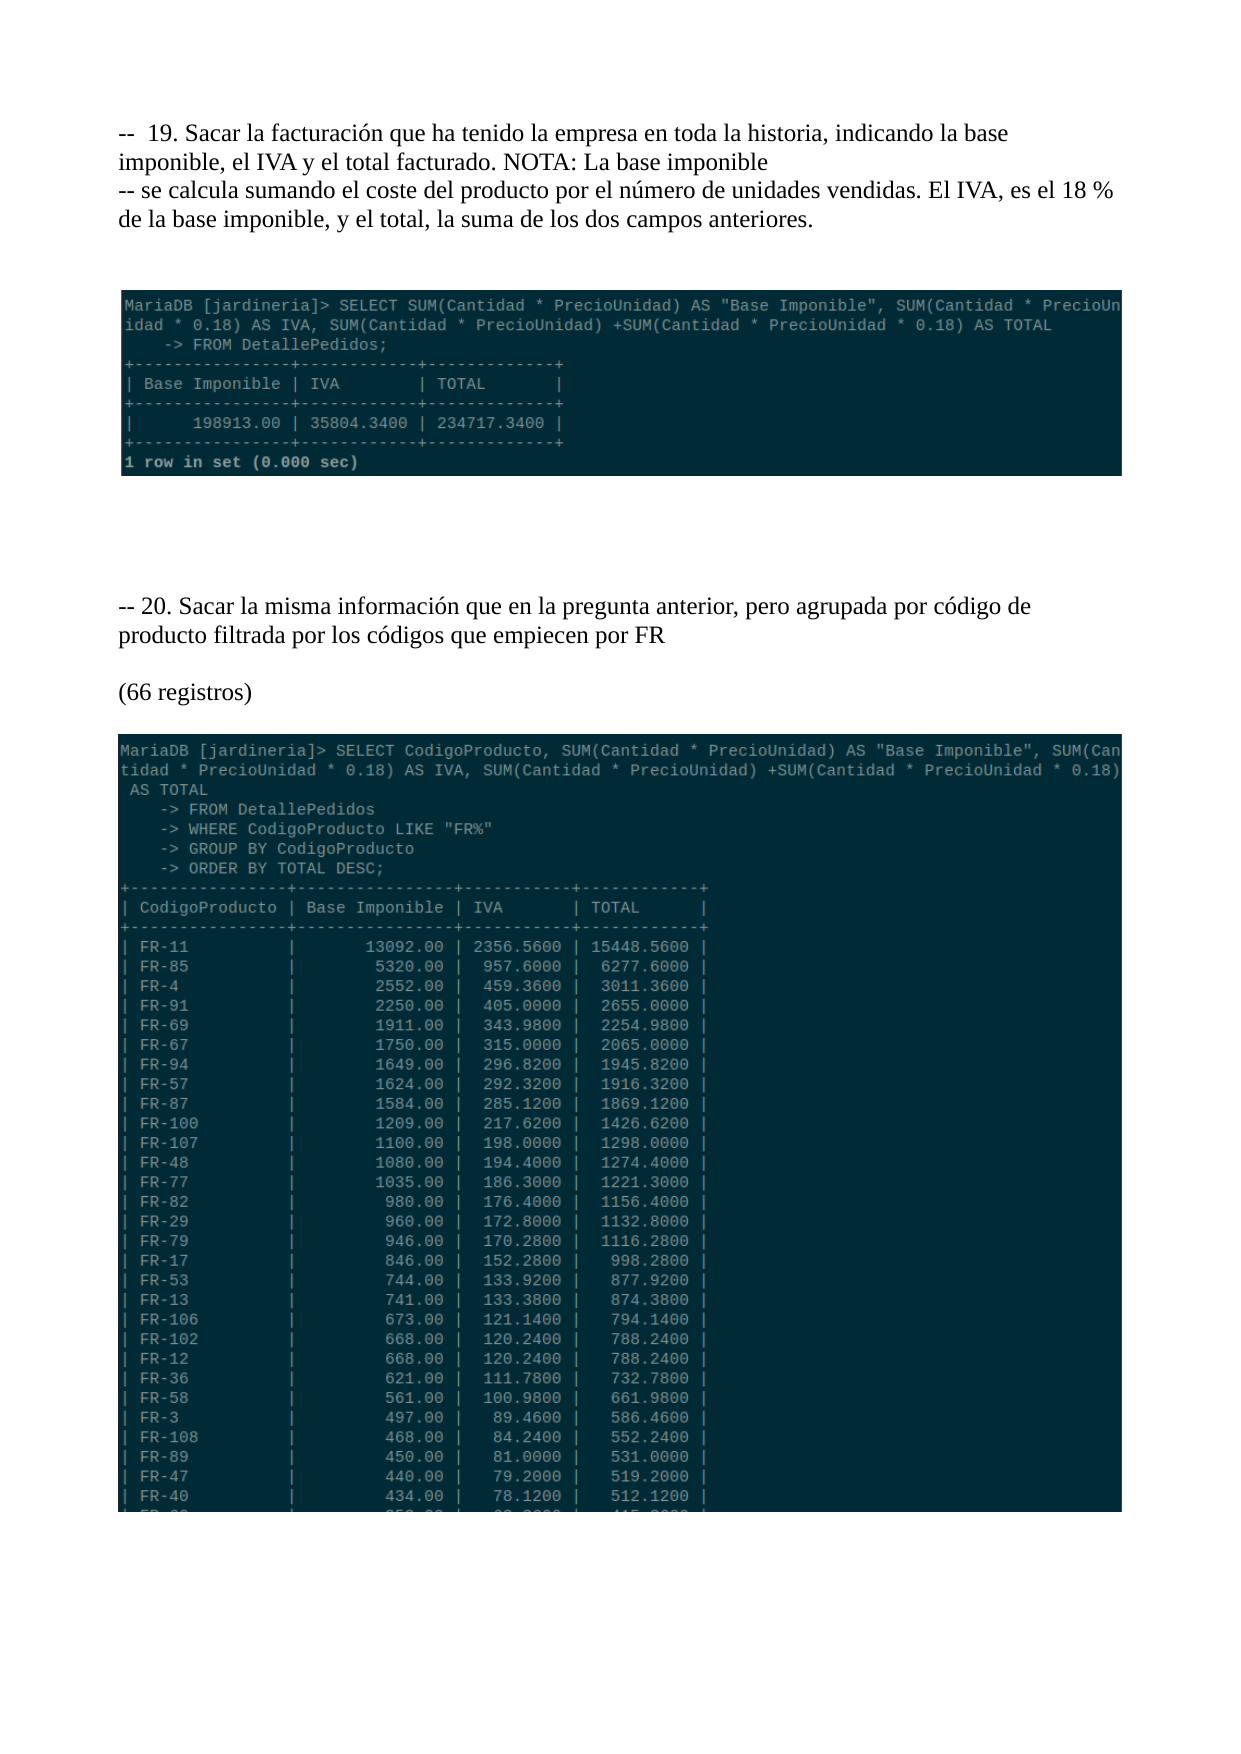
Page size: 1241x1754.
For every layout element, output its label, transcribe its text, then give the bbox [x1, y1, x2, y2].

picture [425, 1196, 443, 1206]
picture [331, 459, 347, 467]
picture [1005, 299, 1012, 310]
picture [421, 824, 433, 834]
picture [710, 745, 718, 755]
picture [406, 1453, 414, 1461]
picture [249, 843, 257, 853]
picture [181, 1453, 188, 1461]
picture [975, 320, 982, 330]
picture [425, 1373, 443, 1383]
picture [543, 1275, 561, 1285]
picture [387, 965, 394, 971]
picture [622, 1220, 629, 1226]
picture [479, 301, 484, 310]
picture [686, 765, 698, 775]
picture [593, 902, 600, 912]
picture [408, 1471, 414, 1481]
picture [504, 1196, 511, 1206]
picture [146, 302, 152, 310]
picture [152, 767, 158, 775]
picture [299, 863, 305, 873]
picture [821, 320, 841, 330]
picture [506, 1373, 510, 1383]
picture [612, 942, 619, 951]
picture [524, 1197, 530, 1206]
picture [633, 746, 638, 755]
picture [623, 1236, 629, 1246]
picture [495, 1353, 501, 1363]
picture [173, 1098, 178, 1108]
picture [170, 1020, 177, 1027]
picture [782, 300, 787, 310]
picture [151, 981, 159, 990]
picture [504, 1000, 511, 1010]
picture [194, 320, 202, 328]
picture [370, 300, 377, 310]
picture [194, 459, 202, 467]
picture [361, 301, 367, 310]
picture [673, 961, 688, 971]
picture [666, 1020, 688, 1030]
picture [171, 1000, 178, 1010]
picture [652, 1334, 658, 1344]
picture [425, 1314, 443, 1324]
picture [151, 1138, 159, 1147]
picture [1014, 764, 1021, 775]
picture [603, 1000, 609, 1010]
picture [141, 941, 148, 951]
picture [907, 300, 925, 310]
picture [479, 418, 484, 428]
picture [622, 1000, 629, 1010]
picture [270, 823, 276, 834]
picture [425, 1295, 443, 1304]
picture [524, 1060, 531, 1069]
picture [662, 1412, 688, 1422]
picture [652, 1275, 659, 1285]
picture [172, 1138, 177, 1148]
picture [397, 1198, 414, 1206]
picture [673, 1216, 688, 1226]
picture [425, 1177, 443, 1187]
picture [386, 1314, 394, 1324]
picture [506, 1295, 511, 1304]
picture [151, 1118, 159, 1128]
picture [485, 961, 492, 971]
picture [180, 1118, 198, 1128]
picture [533, 1157, 561, 1167]
picture [189, 824, 207, 834]
picture [210, 824, 217, 834]
picture [534, 1432, 540, 1441]
picture [468, 302, 475, 310]
picture [262, 457, 270, 467]
picture [534, 981, 540, 991]
picture [204, 339, 231, 349]
picture [495, 941, 511, 951]
picture [141, 1138, 148, 1147]
picture [534, 1098, 540, 1108]
picture [485, 1000, 491, 1010]
picture [642, 767, 648, 775]
picture [406, 1257, 413, 1265]
picture [504, 1157, 511, 1167]
picture [190, 863, 215, 873]
picture [635, 941, 639, 951]
picture [260, 902, 265, 912]
picture [538, 320, 548, 330]
picture [386, 1236, 394, 1244]
picture [458, 418, 465, 427]
picture [141, 981, 148, 990]
picture [626, 320, 635, 330]
picture [820, 302, 826, 310]
picture [543, 1059, 561, 1069]
picture [171, 1373, 178, 1383]
picture [533, 1196, 561, 1206]
picture [663, 1471, 672, 1481]
picture [652, 941, 688, 951]
picture [543, 981, 561, 989]
picture [486, 1373, 490, 1383]
picture [219, 901, 236, 912]
picture [425, 1040, 443, 1049]
picture [279, 863, 286, 873]
picture [496, 1118, 500, 1128]
picture [416, 824, 420, 834]
picture [141, 1216, 148, 1226]
picture [612, 1453, 619, 1461]
picture [380, 418, 387, 427]
picture [612, 1002, 619, 1010]
picture [254, 456, 258, 470]
picture [308, 804, 315, 814]
picture [425, 1138, 443, 1146]
picture [380, 300, 385, 308]
picture [243, 339, 255, 349]
picture [448, 302, 454, 310]
picture [731, 300, 743, 310]
picture [565, 319, 572, 330]
picture [1074, 765, 1081, 775]
picture [829, 767, 835, 775]
picture [323, 803, 334, 814]
picture [175, 300, 181, 310]
picture [1044, 300, 1051, 310]
picture [322, 418, 332, 426]
picture [253, 378, 260, 388]
picture [425, 1255, 443, 1265]
picture [798, 744, 805, 755]
picture [262, 418, 280, 426]
picture [151, 1412, 159, 1422]
picture [662, 1334, 668, 1343]
picture [664, 299, 670, 310]
picture [216, 863, 226, 873]
picture [613, 1257, 620, 1265]
picture [566, 302, 572, 310]
picture [666, 1296, 688, 1304]
picture [396, 1355, 404, 1363]
picture [170, 1040, 178, 1049]
picture [651, 1040, 688, 1049]
picture [409, 300, 436, 310]
picture [141, 904, 147, 912]
picture [288, 764, 295, 775]
picture [319, 826, 324, 834]
picture [406, 1491, 413, 1500]
picture [141, 1040, 148, 1049]
picture [633, 1177, 637, 1187]
picture [181, 1216, 188, 1226]
picture [632, 1079, 639, 1086]
picture [396, 1138, 414, 1146]
picture [151, 1020, 159, 1030]
picture [947, 320, 953, 329]
picture [171, 1393, 178, 1401]
picture [229, 863, 237, 873]
picture [244, 299, 250, 310]
picture [378, 1177, 382, 1187]
picture [652, 1412, 658, 1422]
picture [141, 1373, 148, 1383]
picture [651, 961, 662, 971]
picture [181, 1197, 187, 1206]
picture [526, 418, 544, 426]
picture [622, 1100, 629, 1108]
picture [425, 1118, 443, 1128]
picture [177, 745, 188, 755]
picture [322, 459, 328, 467]
picture [543, 1314, 561, 1324]
picture [378, 1079, 382, 1089]
picture [1095, 751, 1105, 755]
picture [190, 785, 198, 794]
picture [613, 902, 619, 912]
picture [333, 843, 345, 853]
picture [671, 1355, 688, 1363]
picture [245, 418, 250, 427]
picture [155, 459, 173, 467]
picture [602, 961, 610, 971]
picture [151, 1314, 159, 1324]
picture [494, 765, 512, 775]
picture [171, 981, 177, 990]
picture [389, 1471, 393, 1481]
picture [180, 1138, 188, 1147]
picture [343, 320, 358, 330]
picture [181, 300, 192, 310]
picture [172, 1334, 176, 1344]
picture [401, 320, 406, 330]
picture [386, 1157, 394, 1167]
picture [495, 1255, 502, 1265]
picture [543, 1255, 561, 1265]
picture [524, 942, 561, 951]
picture [494, 1000, 502, 1010]
picture [141, 1275, 148, 1285]
picture [731, 319, 738, 330]
picture [651, 1118, 659, 1128]
picture [543, 1236, 561, 1244]
picture [173, 1451, 178, 1461]
picture [661, 1314, 668, 1324]
picture [490, 744, 501, 755]
picture [310, 744, 314, 759]
picture [1034, 320, 1042, 330]
picture [219, 767, 226, 773]
picture [425, 942, 443, 951]
picture [406, 765, 422, 775]
picture [622, 942, 629, 951]
picture [398, 1020, 402, 1030]
picture [651, 1138, 688, 1147]
picture [151, 1157, 159, 1167]
picture [406, 1236, 413, 1244]
picture [612, 1471, 620, 1481]
picture [151, 1000, 159, 1010]
picture [563, 745, 590, 755]
picture [135, 319, 142, 330]
picture [652, 1197, 658, 1206]
picture [652, 1353, 658, 1363]
picture [888, 764, 894, 775]
picture [956, 302, 963, 310]
picture [260, 864, 266, 873]
picture [397, 904, 403, 912]
picture [284, 320, 288, 330]
picture [387, 981, 394, 991]
picture [663, 1177, 688, 1185]
picture [204, 381, 226, 391]
picture [200, 765, 208, 775]
picture [622, 1432, 629, 1440]
picture [869, 764, 874, 775]
picture [390, 300, 397, 310]
picture [612, 1491, 619, 1499]
picture [151, 1196, 158, 1206]
picture [986, 765, 992, 775]
picture [211, 804, 227, 814]
picture [151, 1236, 159, 1245]
picture [805, 304, 812, 310]
picture [603, 1040, 609, 1049]
picture [622, 1393, 629, 1402]
picture [162, 764, 168, 775]
picture [555, 766, 560, 775]
picture [967, 300, 972, 310]
picture [425, 1393, 443, 1401]
picture [533, 1471, 561, 1481]
picture [524, 1020, 531, 1030]
picture [604, 1138, 609, 1148]
picture [141, 1491, 148, 1500]
picture [622, 1197, 637, 1206]
picture [425, 1491, 443, 1501]
picture [180, 1491, 188, 1501]
text -- se calcula sumando el coste del producto por el número de unidades vendidas. El IVA, es el 18 % de la base imponible, y el total, la suma de los dos campos anteriores. [118, 176, 1122, 233]
picture [421, 319, 431, 330]
picture [396, 1118, 404, 1128]
picture [408, 1059, 413, 1069]
picture [301, 320, 309, 330]
picture [141, 1020, 148, 1030]
picture [283, 302, 289, 310]
picture [524, 1275, 531, 1285]
picture [622, 1118, 629, 1128]
picture [288, 863, 296, 873]
picture [455, 824, 462, 833]
picture [604, 981, 609, 991]
picture [613, 1236, 619, 1246]
picture [251, 765, 260, 775]
text (66 registros) [118, 677, 1122, 706]
picture [437, 765, 442, 775]
picture [623, 1491, 629, 1501]
picture [523, 1040, 561, 1049]
picture [170, 785, 178, 794]
picture [655, 1295, 663, 1304]
picture [504, 1471, 511, 1481]
picture [425, 1020, 443, 1030]
picture [623, 981, 628, 991]
picture [631, 1412, 639, 1422]
picture [525, 1491, 531, 1501]
picture [234, 302, 240, 310]
picture [239, 804, 250, 814]
picture [387, 1000, 393, 1010]
picture [299, 824, 316, 834]
picture [878, 767, 888, 775]
picture [223, 418, 231, 426]
picture [181, 961, 188, 971]
picture [543, 1118, 561, 1128]
picture [504, 981, 512, 991]
picture [1025, 320, 1031, 330]
picture [524, 961, 561, 971]
picture [632, 1118, 638, 1125]
picture [249, 863, 257, 873]
picture [336, 418, 348, 427]
picture [1045, 320, 1051, 330]
picture [398, 1314, 403, 1324]
picture [347, 765, 355, 775]
picture [407, 1079, 413, 1088]
picture [612, 981, 620, 989]
picture [604, 1118, 608, 1128]
picture [661, 981, 688, 989]
picture [613, 1079, 619, 1089]
picture [438, 319, 445, 330]
picture [408, 1002, 414, 1010]
picture [652, 1491, 658, 1501]
picture [504, 1236, 512, 1244]
picture [652, 1157, 658, 1167]
picture [261, 844, 266, 853]
picture [607, 301, 631, 310]
picture [131, 785, 143, 794]
picture [612, 1432, 619, 1442]
picture [234, 457, 240, 467]
picture [425, 1451, 443, 1461]
picture [543, 1373, 561, 1383]
picture [622, 1059, 628, 1069]
picture [486, 1236, 491, 1246]
picture [671, 1334, 688, 1342]
picture [367, 745, 373, 755]
picture [574, 764, 580, 775]
picture [407, 824, 412, 834]
picture [350, 339, 357, 349]
picture [455, 765, 463, 775]
picture [425, 1157, 443, 1167]
picture [671, 1100, 688, 1108]
picture [180, 1432, 188, 1442]
picture [961, 748, 977, 755]
picture [486, 1275, 490, 1285]
picture [495, 1275, 501, 1285]
picture [141, 1000, 148, 1010]
picture [523, 1000, 561, 1010]
picture [543, 1432, 561, 1442]
picture [536, 1236, 541, 1246]
picture [331, 379, 339, 388]
picture [181, 1059, 187, 1069]
picture [377, 1000, 383, 1010]
picture [1054, 745, 1081, 755]
picture [387, 1432, 393, 1441]
picture [849, 765, 854, 775]
picture [151, 1491, 159, 1500]
picture [123, 765, 128, 775]
picture [632, 1236, 639, 1243]
picture [307, 339, 319, 349]
picture [506, 1275, 511, 1285]
picture [555, 300, 562, 310]
picture [397, 1236, 403, 1245]
picture [397, 1295, 403, 1304]
picture [839, 299, 844, 310]
picture [467, 379, 476, 388]
picture [223, 459, 231, 467]
picture [406, 1118, 413, 1128]
picture [448, 379, 456, 388]
picture [180, 1373, 188, 1383]
picture [509, 299, 523, 310]
picture [264, 340, 269, 349]
picture [151, 1255, 159, 1265]
picture [734, 768, 741, 775]
picture [534, 1354, 540, 1363]
picture [151, 1334, 159, 1343]
picture [260, 765, 266, 775]
picture [604, 1177, 608, 1187]
picture [1113, 302, 1119, 310]
picture [661, 1236, 688, 1246]
picture [141, 1412, 148, 1422]
picture [655, 302, 660, 310]
picture [494, 1079, 502, 1089]
picture [151, 1295, 158, 1304]
picture [937, 767, 942, 775]
picture [387, 1216, 394, 1226]
picture [319, 863, 324, 873]
picture [476, 902, 481, 912]
picture [870, 322, 875, 330]
picture [652, 1432, 658, 1442]
picture [387, 1098, 413, 1108]
picture [615, 1118, 619, 1128]
picture [151, 1373, 159, 1383]
picture [121, 745, 133, 755]
picture [389, 418, 407, 428]
picture [386, 1353, 394, 1363]
picture [141, 1177, 148, 1187]
picture [623, 1257, 629, 1265]
picture [294, 320, 300, 330]
picture [652, 1255, 658, 1265]
picture [180, 904, 187, 915]
picture [534, 1314, 540, 1324]
picture [662, 1432, 668, 1442]
picture [997, 302, 1002, 310]
picture [523, 1451, 561, 1461]
picture [185, 456, 192, 467]
picture [377, 942, 384, 951]
picture [818, 765, 825, 772]
picture [781, 322, 787, 330]
picture [602, 902, 610, 912]
picture [651, 767, 658, 773]
picture [485, 981, 491, 990]
picture [671, 1275, 688, 1285]
picture [126, 361, 133, 368]
picture [190, 843, 237, 853]
picture [387, 1412, 393, 1422]
picture [321, 379, 327, 388]
picture [556, 361, 562, 368]
picture [141, 1353, 148, 1363]
picture [632, 1157, 638, 1167]
picture [398, 1491, 403, 1500]
picture [378, 1138, 383, 1148]
picture [358, 745, 363, 755]
picture [398, 1471, 403, 1481]
picture [165, 745, 177, 755]
picture [504, 1040, 511, 1049]
picture [141, 1314, 148, 1324]
picture [151, 1275, 159, 1285]
picture [486, 1334, 490, 1344]
picture [397, 1000, 407, 1010]
picture [205, 418, 211, 428]
picture [495, 1157, 501, 1167]
picture [666, 1373, 688, 1383]
picture [351, 418, 357, 427]
picture [151, 1451, 158, 1461]
picture [397, 1040, 414, 1049]
picture [141, 1236, 148, 1245]
picture [604, 1216, 608, 1226]
picture [171, 1491, 177, 1500]
picture [450, 418, 455, 428]
picture [141, 1098, 148, 1108]
picture [603, 941, 609, 951]
picture [858, 319, 865, 330]
picture [173, 1196, 178, 1206]
picture [190, 902, 207, 912]
picture [504, 1098, 511, 1108]
picture [397, 1412, 403, 1422]
picture [425, 1412, 443, 1422]
picture [312, 418, 318, 428]
picture [694, 320, 699, 330]
picture [495, 961, 502, 971]
picture [938, 320, 942, 330]
picture [425, 1471, 443, 1481]
picture [145, 379, 157, 388]
picture [533, 1177, 561, 1187]
picture [485, 1020, 492, 1030]
picture [376, 745, 383, 753]
picture [368, 824, 373, 834]
picture [496, 1373, 500, 1383]
picture [504, 1177, 512, 1187]
picture [387, 745, 394, 755]
picture [663, 1198, 688, 1206]
picture [592, 764, 599, 775]
picture [663, 1216, 672, 1226]
picture [141, 1118, 148, 1128]
picture [364, 865, 374, 873]
picture [182, 1158, 188, 1167]
picture [151, 1177, 159, 1187]
picture [661, 1412, 667, 1419]
picture [543, 1491, 561, 1501]
picture [651, 1000, 662, 1010]
picture [397, 1079, 403, 1089]
picture [494, 1393, 512, 1402]
picture [643, 299, 650, 310]
picture [667, 1393, 688, 1401]
picture [488, 322, 493, 330]
picture [587, 319, 592, 330]
picture [425, 1098, 443, 1108]
picture [633, 902, 638, 912]
picture [887, 745, 899, 755]
picture [155, 319, 162, 330]
picture [1006, 320, 1012, 329]
picture [167, 302, 172, 310]
picture [425, 1079, 443, 1089]
picture [524, 1412, 530, 1422]
picture [666, 1255, 688, 1265]
picture [651, 1453, 662, 1461]
picture [387, 1020, 394, 1030]
picture [172, 1118, 176, 1128]
picture [692, 300, 709, 310]
picture [260, 804, 265, 814]
picture [633, 981, 638, 991]
picture [141, 1079, 148, 1088]
picture [211, 767, 216, 775]
picture [985, 299, 992, 310]
picture [386, 1177, 394, 1187]
picture [151, 1393, 158, 1402]
picture [141, 1393, 148, 1402]
picture [264, 748, 271, 755]
picture [632, 1295, 638, 1304]
picture [614, 1059, 619, 1069]
picture [671, 1432, 688, 1440]
picture [308, 902, 320, 912]
picture [741, 764, 746, 775]
picture [439, 418, 445, 428]
picture [543, 1020, 561, 1030]
picture [506, 1020, 511, 1030]
picture [1055, 302, 1060, 310]
picture [408, 1157, 414, 1167]
picture [141, 1157, 148, 1167]
picture [651, 1393, 659, 1402]
picture [636, 320, 651, 330]
picture [386, 1079, 394, 1089]
picture [181, 1020, 188, 1030]
picture [652, 1079, 658, 1089]
picture [397, 1334, 403, 1344]
picture [151, 942, 158, 951]
picture [651, 744, 658, 755]
picture [151, 1471, 159, 1481]
picture [386, 1059, 394, 1069]
picture [524, 1118, 530, 1125]
picture [494, 1098, 502, 1108]
picture [141, 1059, 148, 1069]
picture [504, 1334, 512, 1342]
picture [288, 826, 295, 837]
picture [367, 904, 389, 915]
picture [416, 901, 421, 912]
picture [1098, 300, 1110, 310]
picture [219, 824, 236, 834]
text -- 20. Sacar la misma información que en la pregunta anterior, pero agrupada por código de producto filtrada por los códigos que empiecen por FR [118, 591, 1122, 648]
picture [333, 320, 342, 330]
picture [387, 1491, 393, 1500]
picture [524, 1158, 530, 1167]
picture [141, 1295, 148, 1304]
picture [673, 1314, 688, 1324]
picture [671, 1079, 688, 1087]
picture [239, 744, 246, 755]
picture [603, 1236, 609, 1246]
picture [535, 767, 540, 775]
picture [195, 339, 201, 349]
picture [543, 1079, 561, 1087]
picture [397, 1451, 403, 1461]
picture [141, 1451, 148, 1461]
picture [661, 1353, 668, 1363]
picture [1026, 767, 1031, 775]
picture [495, 1059, 512, 1069]
picture [371, 418, 377, 427]
picture [421, 745, 432, 755]
picture [461, 745, 472, 755]
picture [118, 290, 138, 476]
picture [172, 1432, 176, 1442]
picture [652, 981, 658, 991]
picture [663, 961, 672, 971]
picture [141, 764, 148, 775]
picture [172, 962, 178, 971]
picture [181, 1353, 187, 1363]
picture [378, 1118, 382, 1128]
picture [653, 1060, 659, 1068]
picture [387, 1198, 394, 1206]
picture [980, 765, 986, 775]
picture [495, 1334, 501, 1344]
picture [663, 1453, 688, 1461]
picture [770, 320, 777, 330]
picture [425, 1432, 443, 1442]
picture [505, 1255, 511, 1265]
picture [151, 1059, 159, 1069]
picture [495, 981, 502, 991]
picture [397, 981, 404, 989]
picture [523, 1138, 561, 1147]
picture [847, 745, 855, 755]
picture [652, 1177, 658, 1187]
picture [397, 1059, 403, 1069]
picture [337, 863, 354, 873]
picture [485, 1098, 491, 1108]
picture [632, 1314, 638, 1323]
picture [282, 457, 309, 467]
picture [790, 765, 806, 775]
picture [180, 1236, 188, 1244]
picture [496, 1413, 502, 1421]
picture [396, 1394, 403, 1402]
picture [406, 1177, 414, 1187]
picture [926, 765, 934, 775]
picture [622, 1455, 629, 1461]
picture [536, 1412, 561, 1422]
picture [486, 1138, 491, 1148]
picture [386, 942, 394, 951]
picture [612, 1416, 619, 1422]
picture [387, 1393, 394, 1401]
picture [214, 459, 221, 467]
picture [494, 1138, 502, 1147]
picture [126, 457, 134, 467]
picture [517, 418, 523, 427]
picture [341, 300, 357, 310]
picture [425, 1275, 443, 1285]
picture [386, 1256, 394, 1265]
picture [180, 1314, 196, 1324]
picture [146, 459, 152, 467]
picture [505, 1079, 511, 1089]
picture [673, 1471, 688, 1481]
picture [612, 1393, 619, 1401]
picture [141, 1471, 148, 1481]
picture [397, 1157, 407, 1166]
text -- 19. Sacar la facturación que ha tenido la empresa en toda la historia, indicando la base imponible, el IVA y el total facturado. NOTA: La base imponible [118, 118, 1122, 176]
picture [494, 902, 502, 912]
picture [917, 320, 925, 328]
picture [662, 1098, 668, 1108]
picture [191, 1334, 197, 1344]
picture [486, 1216, 490, 1226]
picture [505, 1432, 511, 1442]
picture [425, 981, 443, 989]
picture [363, 846, 369, 853]
picture [937, 745, 942, 755]
picture [378, 1020, 382, 1030]
picture [623, 1079, 628, 1089]
picture [278, 843, 285, 851]
picture [425, 1216, 443, 1226]
picture [156, 901, 168, 912]
picture [946, 748, 953, 755]
picture [614, 1353, 619, 1363]
picture [347, 803, 354, 814]
picture [397, 1432, 403, 1442]
picture [523, 767, 531, 775]
picture [425, 1334, 443, 1344]
picture [1066, 302, 1080, 310]
picture [790, 302, 805, 313]
picture [215, 302, 219, 313]
picture [317, 846, 330, 857]
picture [652, 1236, 658, 1246]
picture [141, 1432, 148, 1442]
picture [486, 1177, 490, 1187]
picture [484, 902, 490, 912]
picture [252, 320, 269, 330]
picture [673, 1118, 688, 1128]
picture [445, 765, 451, 775]
picture [181, 1275, 187, 1285]
picture [180, 1334, 188, 1342]
picture [235, 418, 240, 428]
picture [397, 1177, 403, 1187]
picture [652, 1020, 659, 1030]
picture [263, 302, 269, 310]
picture [171, 1412, 178, 1422]
picture [663, 1002, 688, 1010]
picture [622, 902, 630, 912]
picture [195, 418, 201, 428]
picture [386, 1373, 394, 1383]
picture [338, 745, 354, 755]
picture [330, 823, 344, 834]
picture [543, 1393, 561, 1402]
picture [215, 320, 220, 330]
picture [425, 1353, 443, 1363]
picture [485, 942, 492, 951]
picture [779, 765, 790, 775]
picture [604, 1079, 608, 1089]
picture [714, 319, 724, 330]
picture [141, 961, 148, 971]
picture [495, 1432, 501, 1441]
picture [460, 302, 465, 310]
picture [408, 1216, 414, 1226]
picture [358, 902, 363, 912]
picture [141, 1196, 148, 1206]
picture [191, 804, 197, 814]
picture [397, 1255, 403, 1265]
picture [496, 1020, 501, 1030]
picture [524, 1216, 561, 1226]
picture [151, 1098, 159, 1108]
picture [497, 299, 504, 310]
picture [633, 1100, 639, 1108]
picture [141, 1334, 148, 1343]
picture [387, 1452, 393, 1461]
picture [632, 1471, 639, 1481]
picture [495, 1177, 501, 1186]
picture [298, 767, 305, 775]
picture [190, 1433, 197, 1442]
picture [504, 1412, 511, 1422]
picture [504, 1355, 512, 1363]
picture [945, 767, 952, 773]
picture [264, 826, 271, 832]
picture [172, 1059, 178, 1069]
picture [543, 1100, 561, 1108]
picture [145, 322, 152, 330]
picture [533, 1412, 539, 1420]
picture [528, 320, 537, 330]
picture [200, 804, 211, 814]
picture [663, 1157, 688, 1167]
picture [151, 1079, 159, 1088]
picture [543, 1334, 561, 1342]
picture [425, 1000, 443, 1010]
picture [388, 1138, 393, 1148]
picture [1016, 320, 1023, 327]
picture [632, 765, 639, 775]
picture [171, 1157, 177, 1167]
picture [398, 1275, 403, 1285]
picture [425, 1059, 443, 1069]
picture [151, 1216, 159, 1226]
picture [759, 746, 781, 755]
picture [612, 1040, 629, 1049]
picture [573, 924, 580, 930]
picture [425, 1236, 443, 1246]
picture [465, 824, 483, 834]
picture [151, 1040, 158, 1049]
picture [151, 1353, 159, 1363]
picture [310, 863, 316, 873]
picture [425, 961, 443, 971]
picture [408, 961, 414, 971]
picture [584, 767, 589, 775]
picture [543, 1295, 561, 1304]
picture [623, 1316, 629, 1324]
picture [1035, 764, 1041, 775]
picture [671, 1059, 688, 1069]
picture [397, 824, 403, 834]
picture [151, 961, 159, 971]
picture [671, 1491, 688, 1499]
picture [141, 1255, 148, 1265]
picture [477, 320, 484, 330]
picture [543, 1353, 561, 1363]
picture [386, 1334, 394, 1344]
picture [268, 904, 275, 912]
picture [151, 1432, 159, 1441]
picture [534, 1334, 540, 1343]
picture [398, 943, 404, 951]
picture [396, 1216, 407, 1226]
